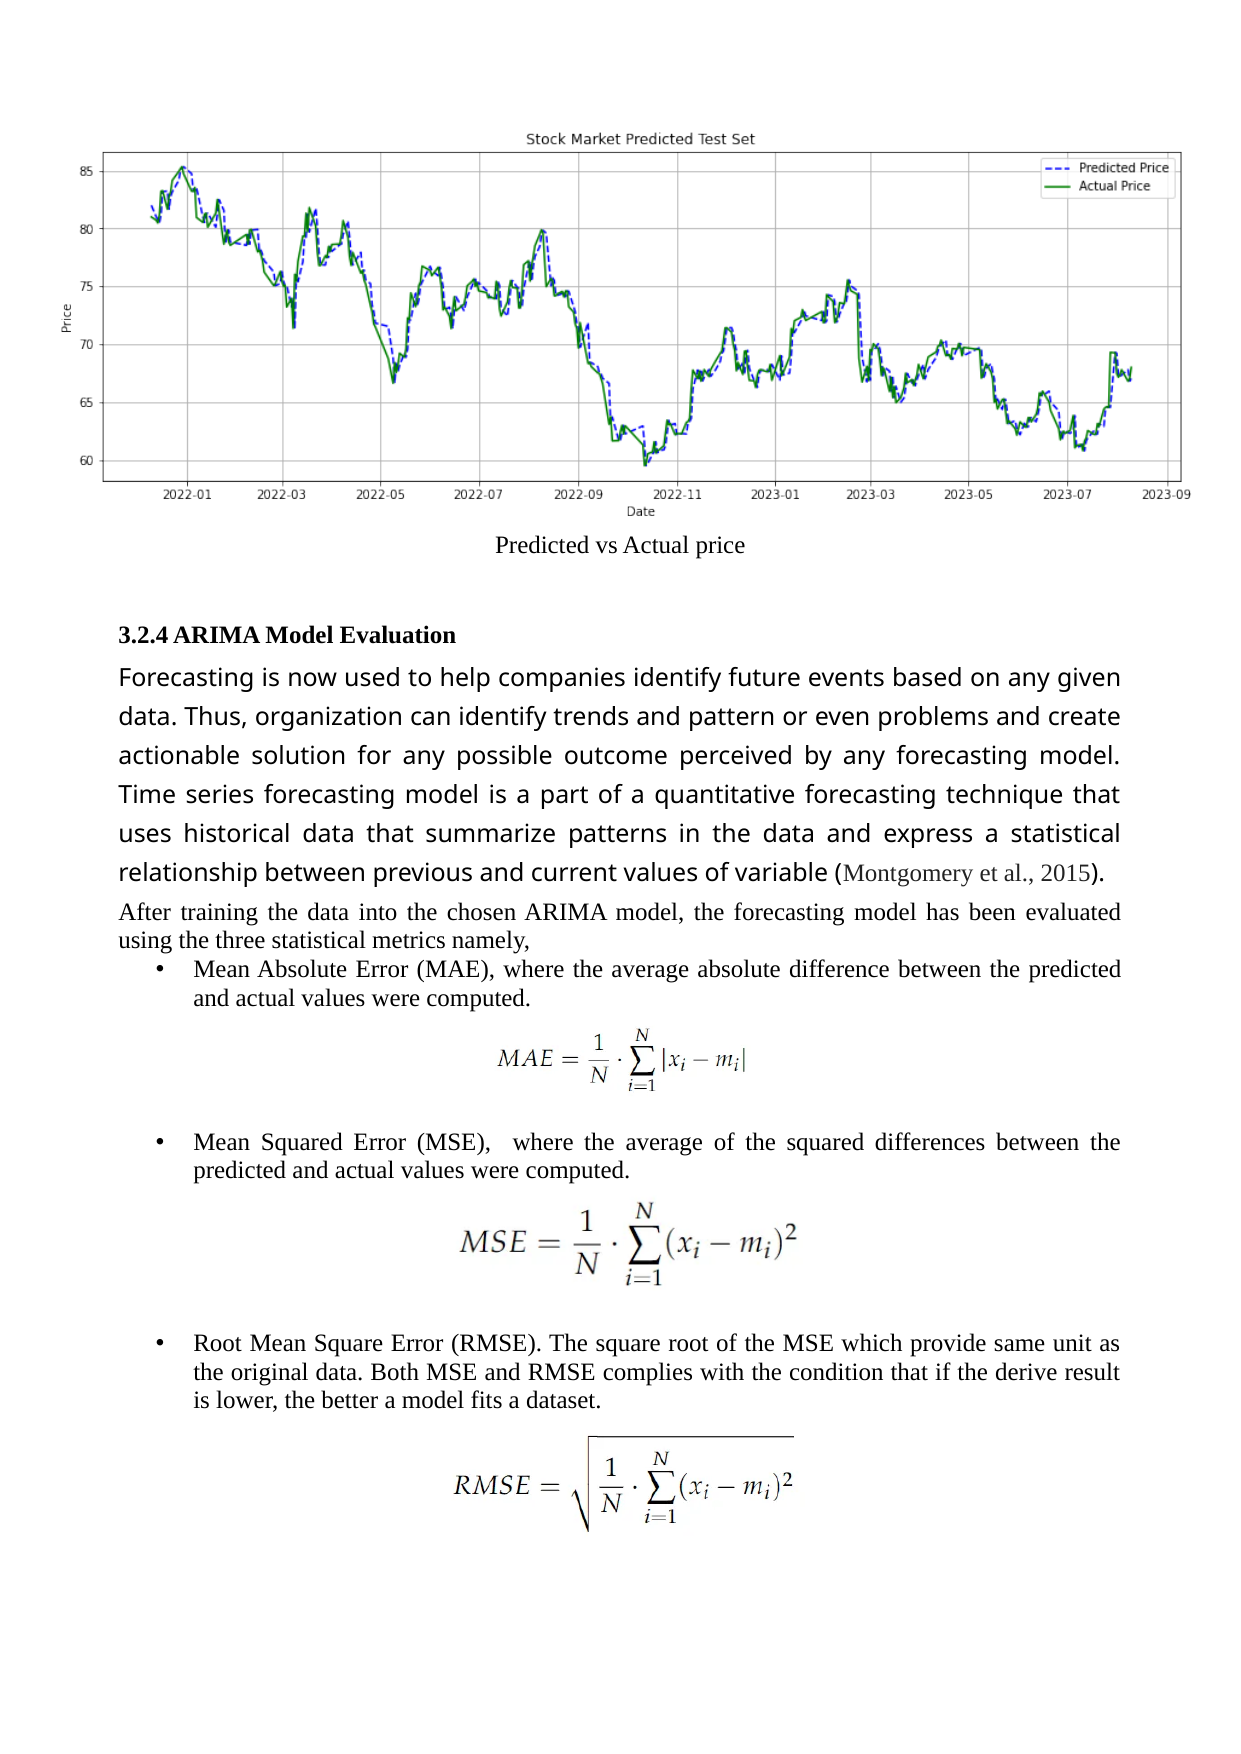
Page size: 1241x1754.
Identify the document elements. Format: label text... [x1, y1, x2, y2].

picture [427, 1416, 813, 1538]
list Root Mean Square Error (RMSE). The square root of the MSE which provide same unit as the original data. Both MSE and RMSE complies with the condition that if the derive result is lower, the better a model fits a dataset. [156, 1328, 1122, 1414]
list Mean Absolute Error (MAE), where the average absolute difference between the predicted and actual values were computed. [156, 954, 1122, 1012]
text [118, 118, 1122, 124]
text After training the data into the chosen ARIMA model, the forecasting model has been evaluated using the three statistical metrics namely, [118, 897, 1122, 954]
text 3.2.4 ARIMA Model Evaluation [118, 620, 1122, 649]
picture [477, 1011, 763, 1098]
list Mean Squared Error (MSE), where the average of the squared differences between the predicted and actual values were computed. [156, 1127, 1122, 1184]
text Predicted vs Actual price [118, 527, 1122, 559]
picture [433, 1184, 807, 1301]
picture [53, 124, 1200, 527]
text Forecasting is now used to help companies identify future events based on any given data. Thus, organization can identify trends and pattern or even problems and create actionable solution for any possible outcome perceived by any forecasting model. Time series forecasting model is a part of a quantitative forecasting technique that uses historical data that summarize patterns in the data and express a statistical relationship between previous and current values of variable (Montgomery et al., 2015). [118, 659, 1122, 889]
